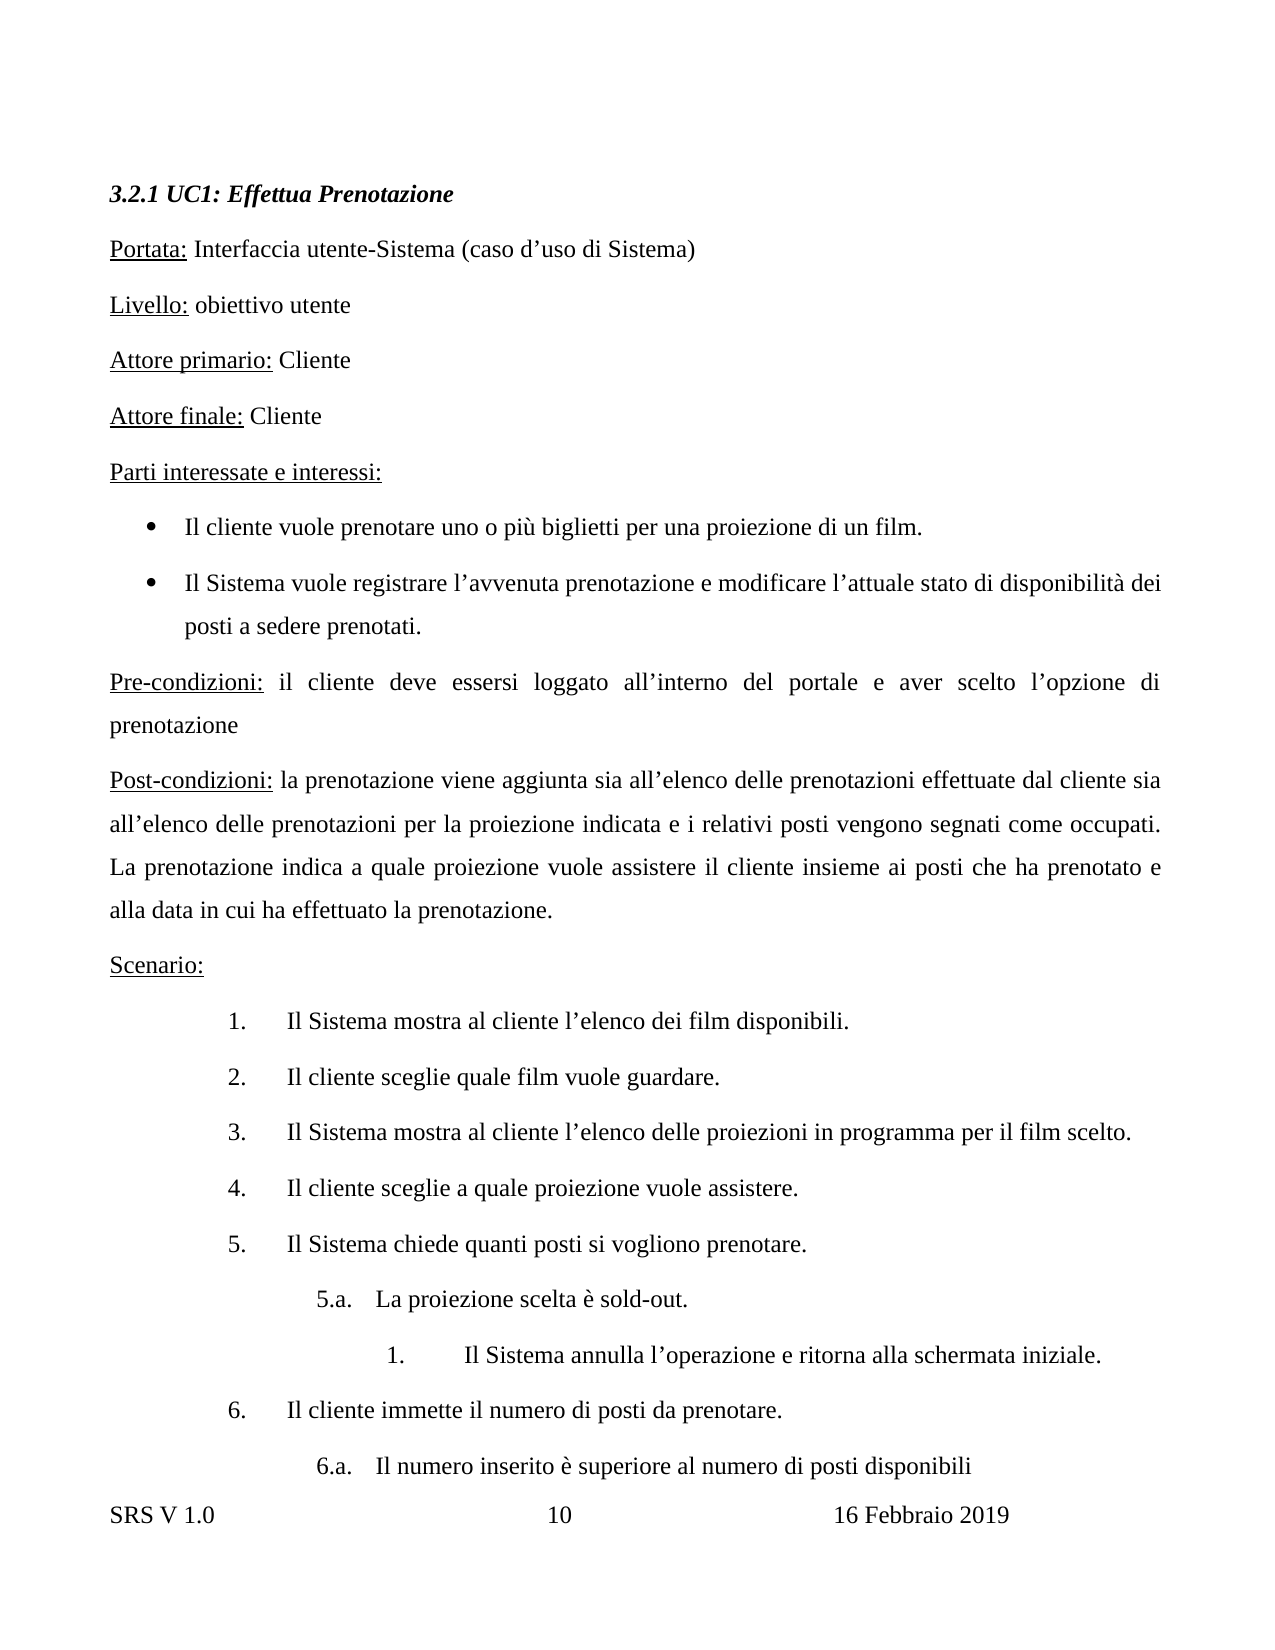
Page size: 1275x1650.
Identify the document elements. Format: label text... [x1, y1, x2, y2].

text Pre-condizioni: il cliente deve essersi loggato all’interno del portale e aver scelto l’opzione di prenotazione [109, 667, 1162, 739]
text Parti interessate e interessi: [109, 457, 1162, 486]
text Attore primario: Cliente [109, 346, 1162, 374]
text Livello: obiettivo utente [109, 290, 1162, 319]
list Il Sistema mostra al cliente l’elenco delle proiezioni in programma per il film scelto. [228, 1117, 1162, 1146]
list Il Sistema chiede quanti posti si vogliono prenotare. [228, 1229, 1162, 1257]
list Il Sistema vuole registrare l’avvenuta prenotazione e modificare l’attuale stato di disponibilità dei posti a sedere prenotati. [147, 568, 1162, 640]
subtitle 3.2.1 UC1: Effettua Prenotazione [109, 179, 1162, 207]
text Attore finale: Cliente [109, 401, 1162, 430]
list La proiezione scelta è sold-out. [316, 1284, 1162, 1313]
text Portata: Interfaccia utente-Sistema (caso d’uso di Sistema) [109, 234, 1162, 263]
list Il cliente immette il numero di posti da prenotare. [228, 1396, 1162, 1424]
list Il numero inserito è superiore al numero di posti disponibili [316, 1451, 1162, 1480]
list Il cliente sceglie a quale proiezione vuole assistere. [228, 1173, 1162, 1202]
list Il Sistema mostra al cliente l’elenco dei film disponibili. [228, 1006, 1162, 1035]
text Scenario: [109, 951, 1162, 979]
list Il cliente vuole prenotare uno o più biglietti per una proiezione di un film. [147, 512, 1162, 541]
text Post-condizioni: la prenotazione viene aggiunta sia all’elenco delle prenotazioni effettuate dal cliente sia all’elenco delle prenotazioni per la proiezione indicata e i relativi posti vengono segnati come occupati. La prenotazione indica a quale proiezione vuole assistere il cliente insieme ai posti che ha prenotato e alla data in cui ha effettuato la prenotazione. [109, 766, 1162, 924]
list Il Sistema annulla l’operazione e ritorna alla schermata iniziale. [405, 1340, 1162, 1369]
list Il cliente sceglie quale film vuole guardare. [228, 1062, 1162, 1091]
